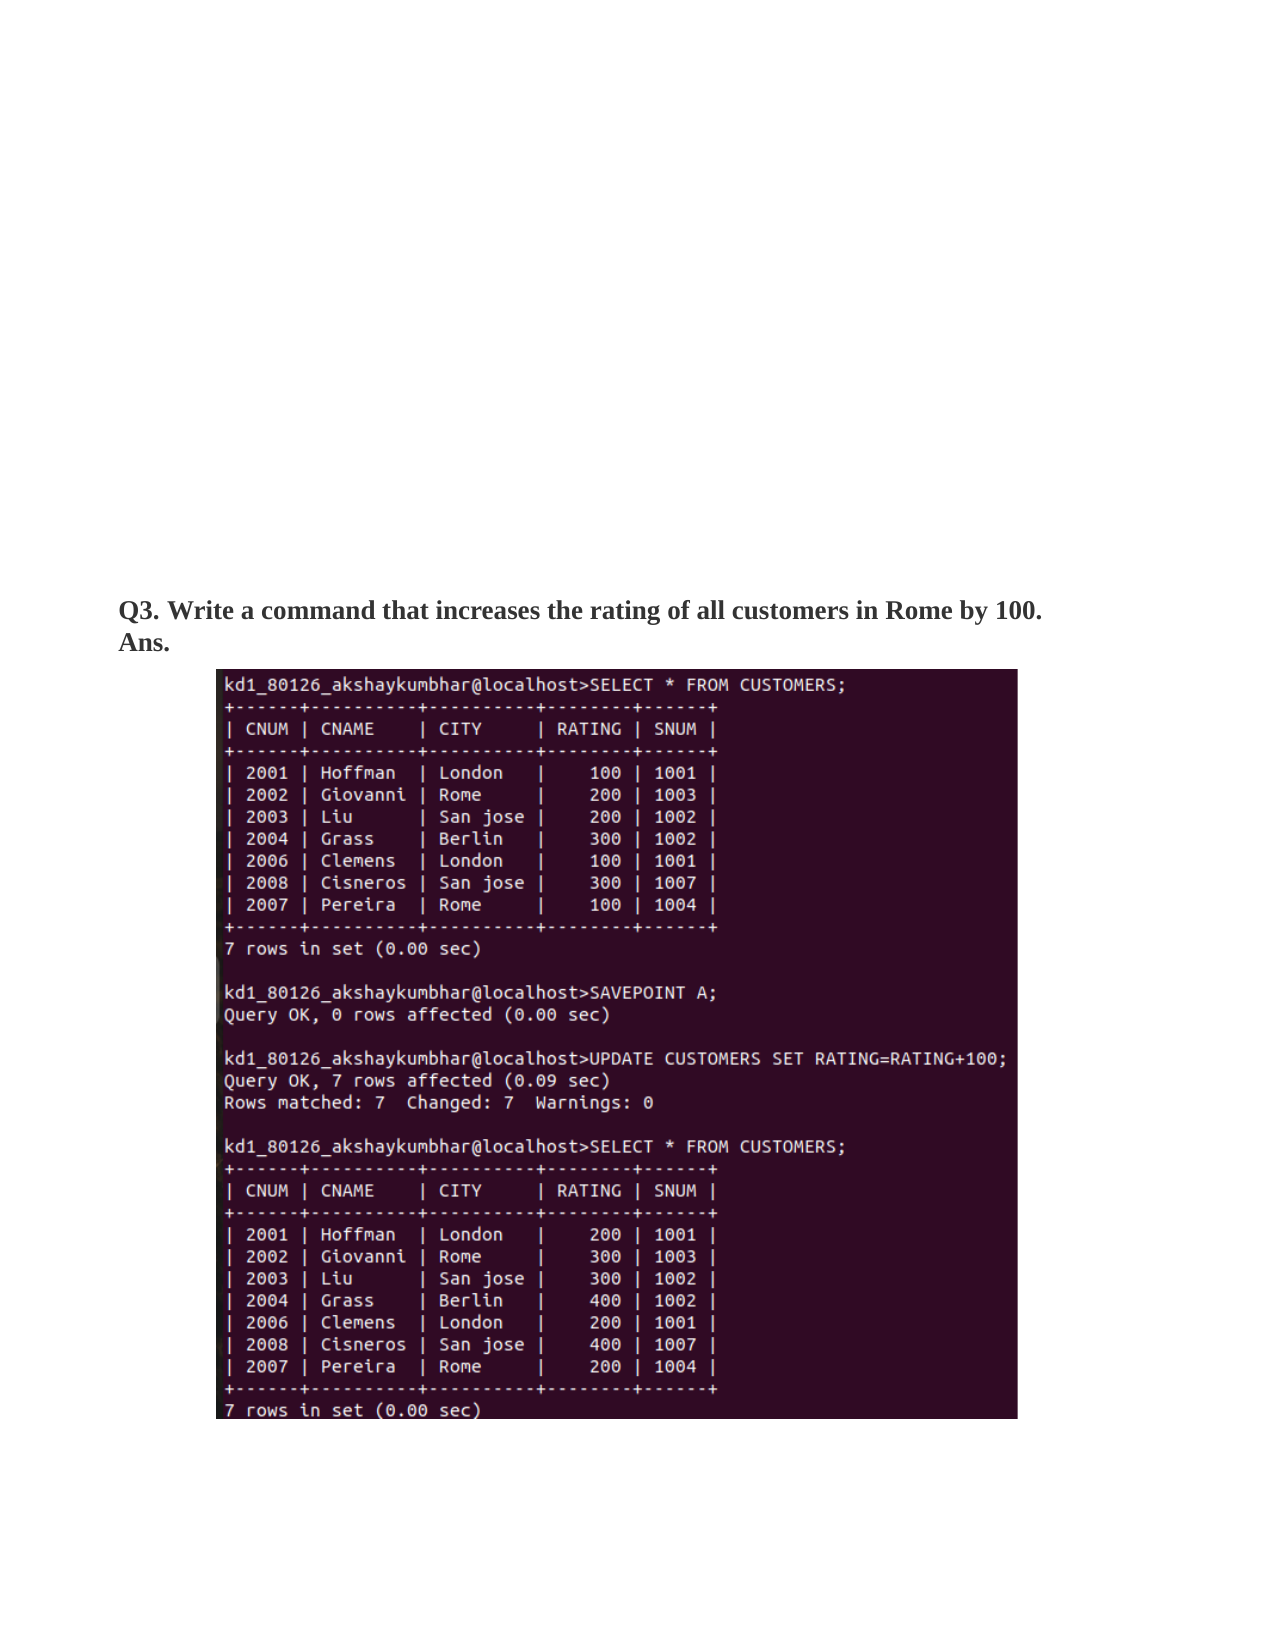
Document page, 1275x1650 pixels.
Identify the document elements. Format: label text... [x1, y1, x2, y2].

text Q3. Write a command that increases the rating of all customers in Rome by 100. [118, 592, 1157, 626]
text Ans. [118, 626, 1157, 657]
picture [216, 669, 1018, 1419]
